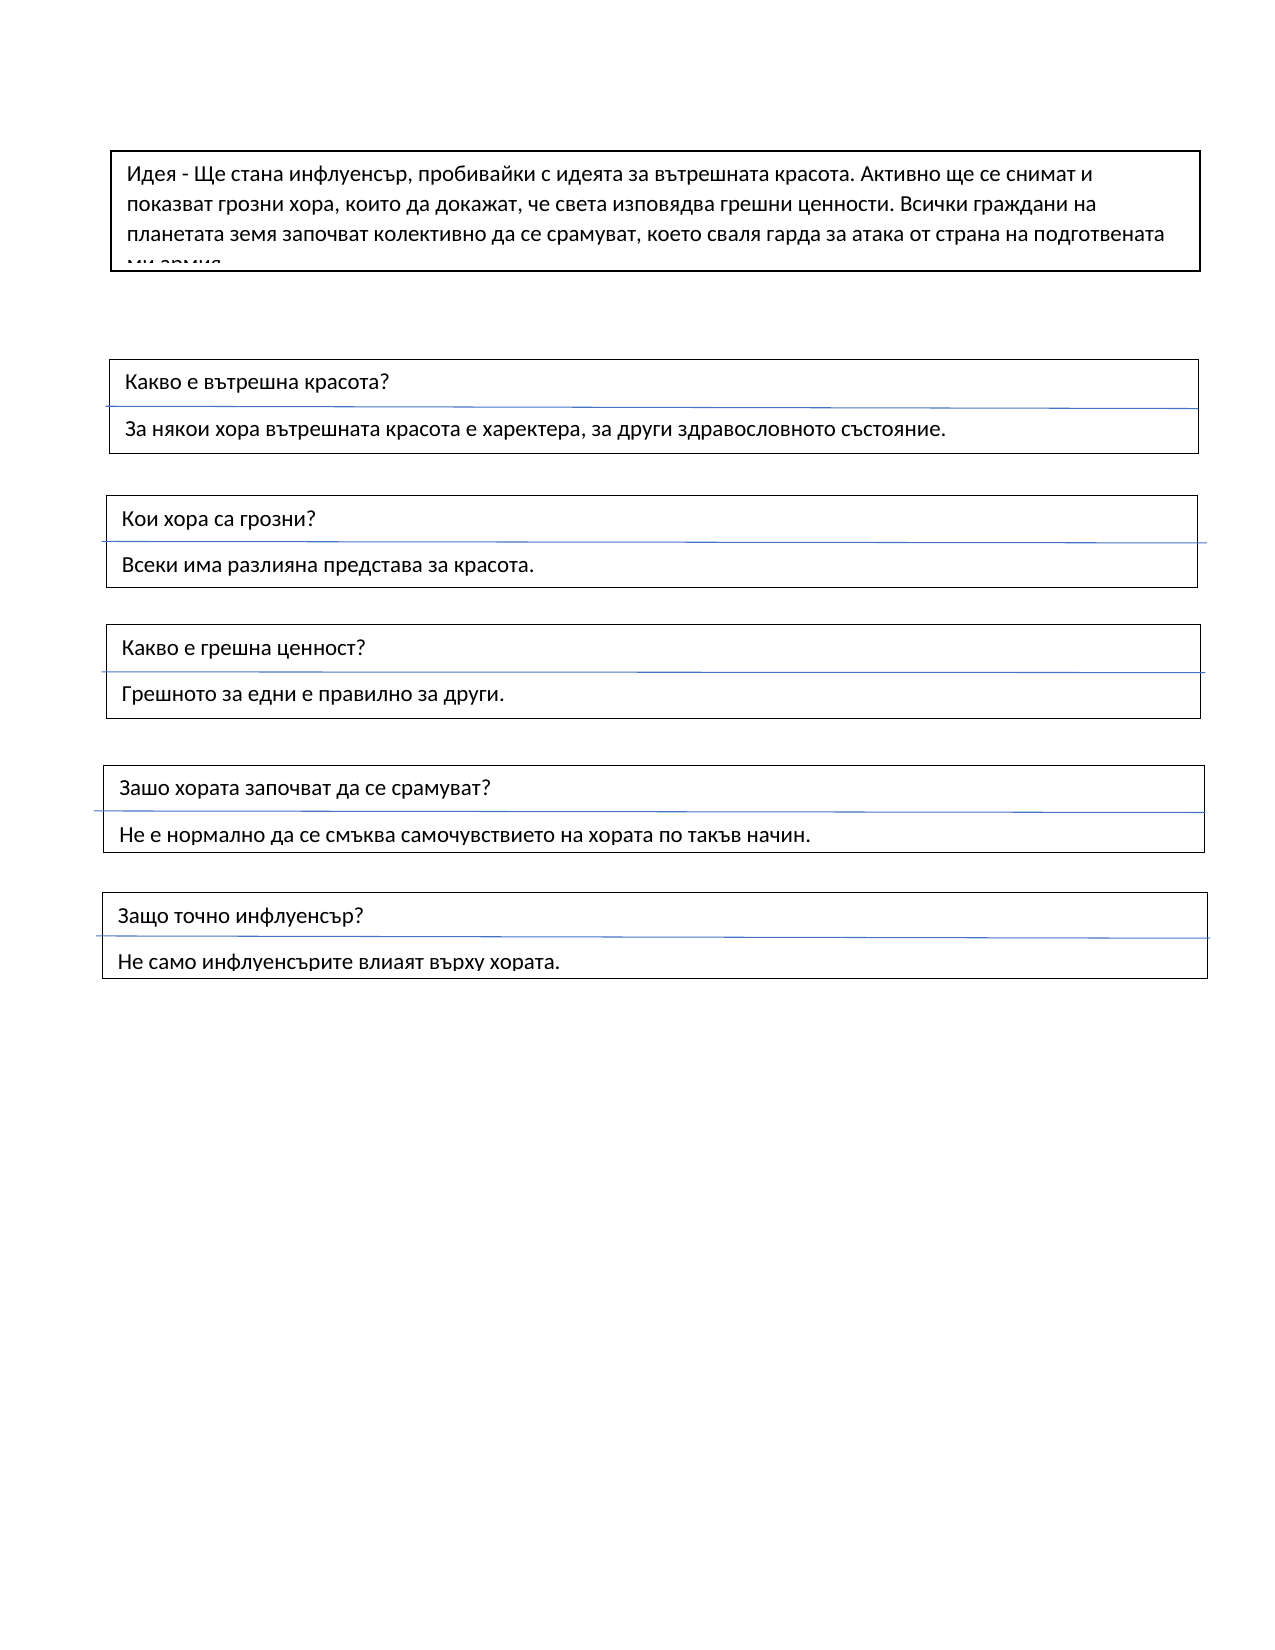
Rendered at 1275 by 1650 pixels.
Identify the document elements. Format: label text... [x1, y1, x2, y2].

text Какво е грешна ценност? [122, 633, 1185, 661]
text Не е нормално да се смъква самочувствието на хората по такъв начин. [119, 820, 1189, 844]
text Кои хора са грозни? [122, 504, 1182, 532]
text Защо точно инфлуенсър? [118, 901, 1192, 929]
text Не само инфлуенсърите влиаят върху хората. [118, 947, 1192, 970]
text Всеки има разлияна представа за красота. [122, 550, 1182, 578]
text Какво е вътрешна красота? [125, 367, 1183, 395]
text Зашо хората започват да се срамуват? [119, 773, 1189, 801]
text Идея - Ще стана инфлуенсър, пробивайки с идеята за вътрешната красота. Активно ще се снимат и показват грозни хора, които да докажат, че света изповядва грешни ценности. Всички граждани на планетата земя започват колективно да се срамуват, което сваля гарда за атака от страна на подготвената ми армия. [127, 159, 1184, 263]
text За някои хора вътрешната красота е харектера, за други здравословното състояние. [125, 414, 1183, 442]
text Грешното за едни е правилно за други. [122, 679, 1185, 707]
